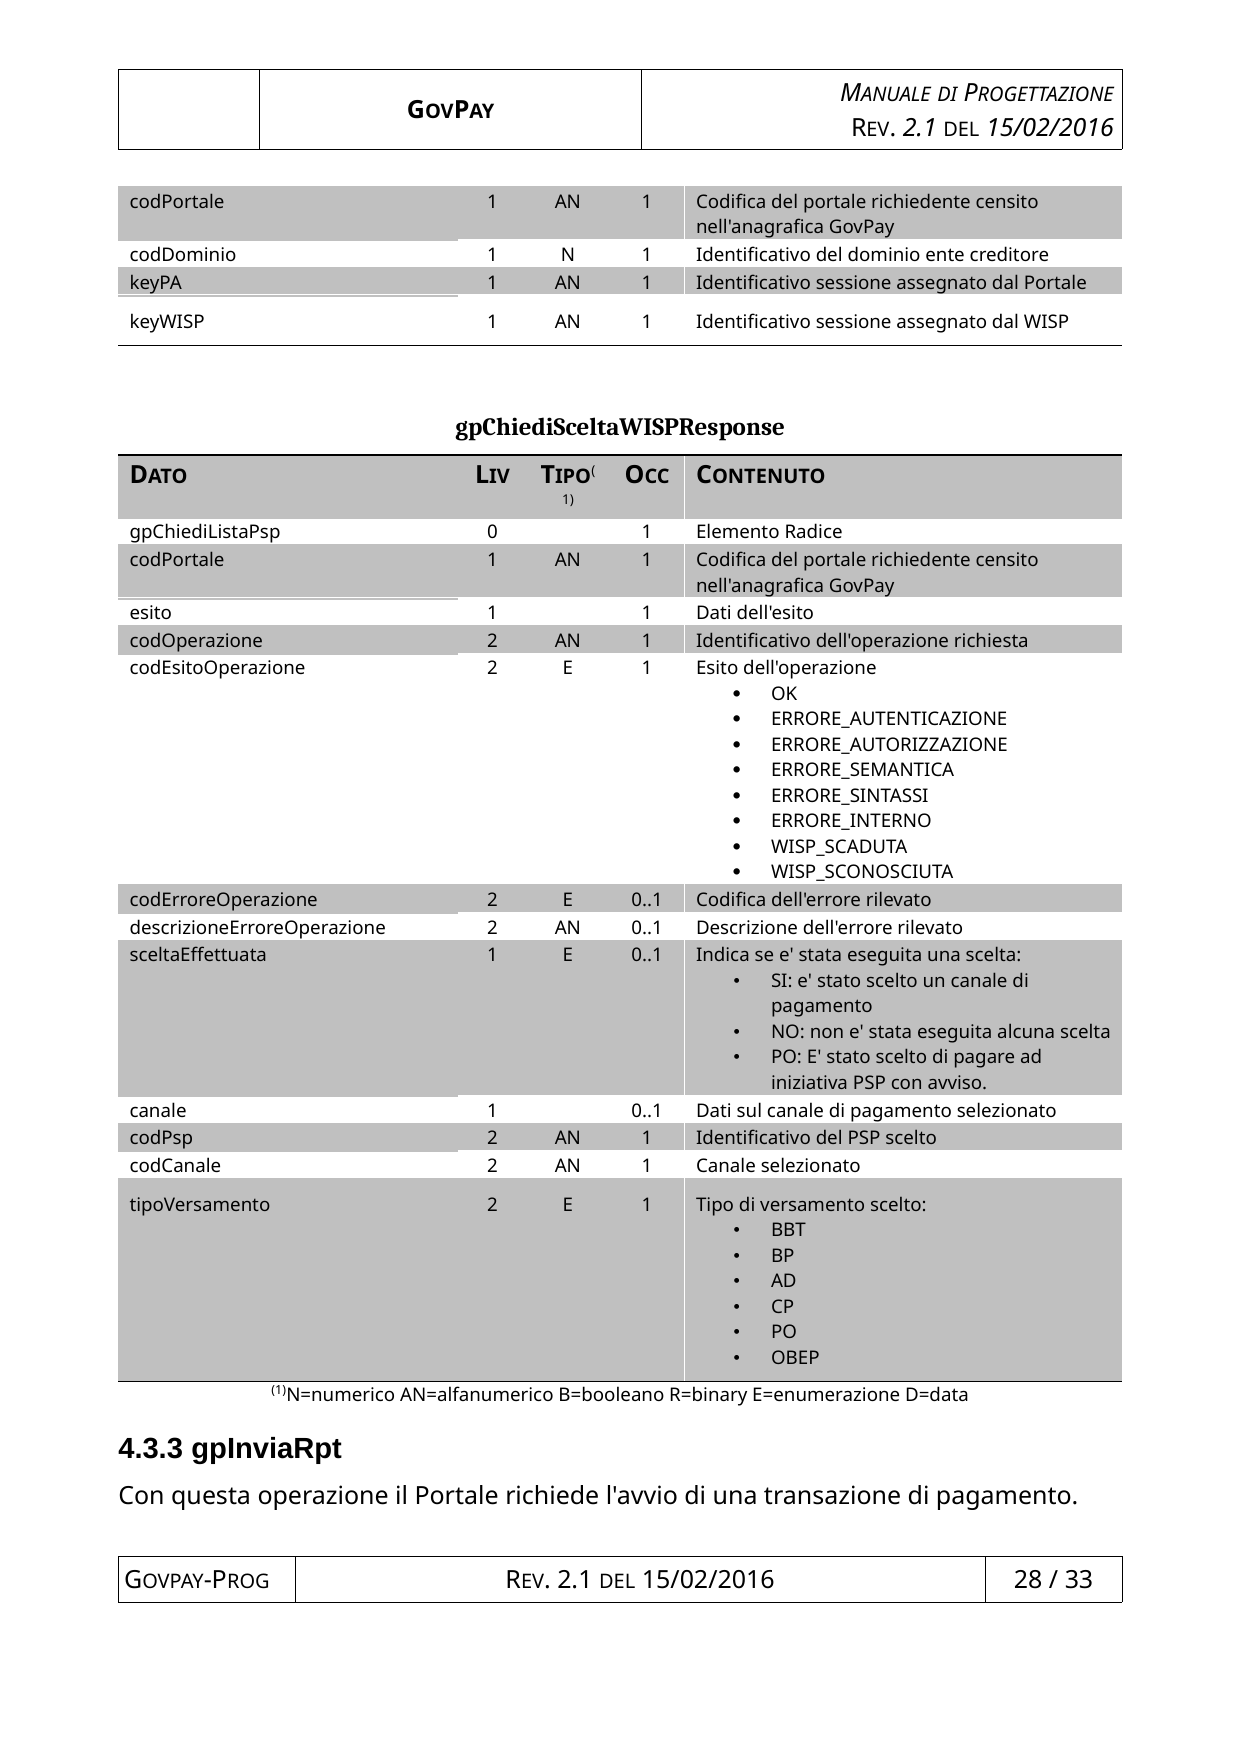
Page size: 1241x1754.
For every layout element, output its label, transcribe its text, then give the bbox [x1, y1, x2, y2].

table_cell [526, 598, 609, 625]
table_cell codOperazione [118, 627, 458, 653]
table_cell 1 [458, 295, 526, 345]
table_cell E [526, 653, 609, 884]
table_cell canale [118, 1097, 458, 1122]
table_header gpChiediSceltaWISPResponse [118, 413, 1122, 454]
text Con questa operazione il Portale richiede l'avvio di una transazione di pagamento. [118, 1477, 1122, 1512]
table_cell descrizioneErroreOperazione [118, 914, 458, 939]
table_cell Codifica del portale richiedente censito nell'anagrafica GovPay [685, 544, 1122, 597]
table_cell AN [526, 1123, 609, 1150]
table_cell 1 [609, 295, 684, 345]
table_cell codPsp [118, 1125, 458, 1150]
table_cell keyWISP [118, 297, 458, 345]
table_cell 1 [609, 239, 684, 267]
table_cell AN [526, 544, 609, 597]
table_cell 0..1 [609, 884, 684, 912]
table_cell 2 [458, 884, 526, 912]
table_cell Occ [609, 456, 684, 519]
table_cell Descrizione dell'errore rilevato [685, 912, 1122, 939]
table_cell 2 [458, 1178, 526, 1381]
table_cell codDominio [118, 241, 458, 267]
table_cell 1 [458, 267, 526, 294]
table_cell 2 [458, 1123, 526, 1150]
table_cell 1 [458, 544, 526, 597]
table_cell Tipo(1) [526, 456, 609, 519]
text (1)N=numerico AN=alfanumerico B=booleano R=binary E=enumerazione D=data [118, 1382, 1122, 1406]
table_cell 1 [458, 186, 526, 239]
table_cell 1 [609, 625, 684, 653]
table_cell 1 [609, 267, 684, 294]
table_cell keyPA [118, 269, 458, 294]
table_cell tipoVersamento [118, 1180, 458, 1381]
table_cell AN [526, 267, 609, 294]
table_cell Identificativo dell'operazione richiesta [685, 625, 1122, 653]
table_cell Identificativo del dominio ente creditore [685, 239, 1122, 267]
table_cell 1 [458, 239, 526, 267]
table_cell 1 [609, 1123, 684, 1150]
table_cell 1 [609, 1178, 684, 1381]
table_cell Tipo di versamento scelto: BBT BP AD CP PO OBEP [685, 1178, 1122, 1381]
table_cell Contenuto [685, 456, 1122, 519]
table_cell [526, 1095, 609, 1122]
table_cell E [526, 884, 609, 912]
table_cell 1 [458, 1095, 526, 1122]
table_cell 1 [609, 186, 684, 239]
table_cell 0 [458, 519, 526, 544]
table_cell 1 [609, 598, 684, 625]
table_cell 2 [458, 653, 526, 884]
table_cell codPortale [118, 546, 458, 597]
table_cell codPortale [118, 188, 458, 239]
table_cell 1 [609, 653, 684, 884]
table_cell Codifica dell'errore rilevato [685, 884, 1122, 912]
table_cell 0..1 [609, 940, 684, 1095]
table_cell Identificativo sessione assegnato dal Portale [685, 267, 1122, 294]
table_cell AN [526, 295, 609, 345]
table_cell Dato [118, 456, 458, 519]
table_cell N [526, 239, 609, 267]
table_cell Canale selezionato [685, 1150, 1122, 1178]
table_cell 0..1 [609, 912, 684, 939]
table_cell Elemento Radice [685, 519, 1122, 544]
table_cell Dati dell'esito [685, 598, 1122, 625]
table_cell AN [526, 625, 609, 653]
table_cell Liv [458, 456, 526, 519]
table_cell Esito dell'operazione OK ERRORE_AUTENTICAZIONE ERRORE_AUTORIZZAZIONE ERRORE_SEMANTICA ERRORE_SINTASSI ERRORE_INTERNO WISP_SCADUTA WISP_SCONOSCIUTA [685, 653, 1122, 884]
table_cell Dati sul canale di pagamento selezionato [685, 1095, 1122, 1122]
table_cell 1 [609, 544, 684, 597]
table_cell codErroreOperazione [118, 886, 458, 912]
table_cell 1 [609, 519, 684, 544]
table_cell 2 [458, 912, 526, 939]
table_cell 1 [458, 598, 526, 625]
table_cell 0..1 [609, 1095, 684, 1122]
table_cell E [526, 940, 609, 1095]
table_cell 2 [458, 1150, 526, 1178]
subtitle gpInviaRpt [118, 1431, 1122, 1465]
table_cell E [526, 1178, 609, 1381]
table_cell codEsitoOperazione [118, 655, 458, 884]
table_cell AN [526, 912, 609, 939]
table_cell Indica se e' stata eseguita una scelta: SI: e' stato scelto un canale di pagamento NO: non e' stata eseguita alcuna scelta PO: E' stato scelto di pagare ad iniziativa PSP con avviso. [685, 940, 1122, 1095]
table_cell gpChiediListaPsp [118, 519, 458, 544]
table_cell AN [526, 186, 609, 239]
table_cell sceltaEffettuata [118, 942, 458, 1095]
table_cell Identificativo sessione assegnato dal WISP [685, 295, 1122, 345]
table_cell codCanale [118, 1152, 458, 1178]
table_cell esito [118, 600, 458, 625]
table_cell 1 [458, 940, 526, 1095]
table_cell AN [526, 1150, 609, 1178]
table_cell 2 [458, 625, 526, 653]
table_cell [526, 519, 609, 544]
table_cell Identificativo del PSP scelto [685, 1123, 1122, 1150]
table_cell 1 [609, 1150, 684, 1178]
table_cell Codifica del portale richiedente censito nell'anagrafica GovPay [685, 186, 1122, 239]
